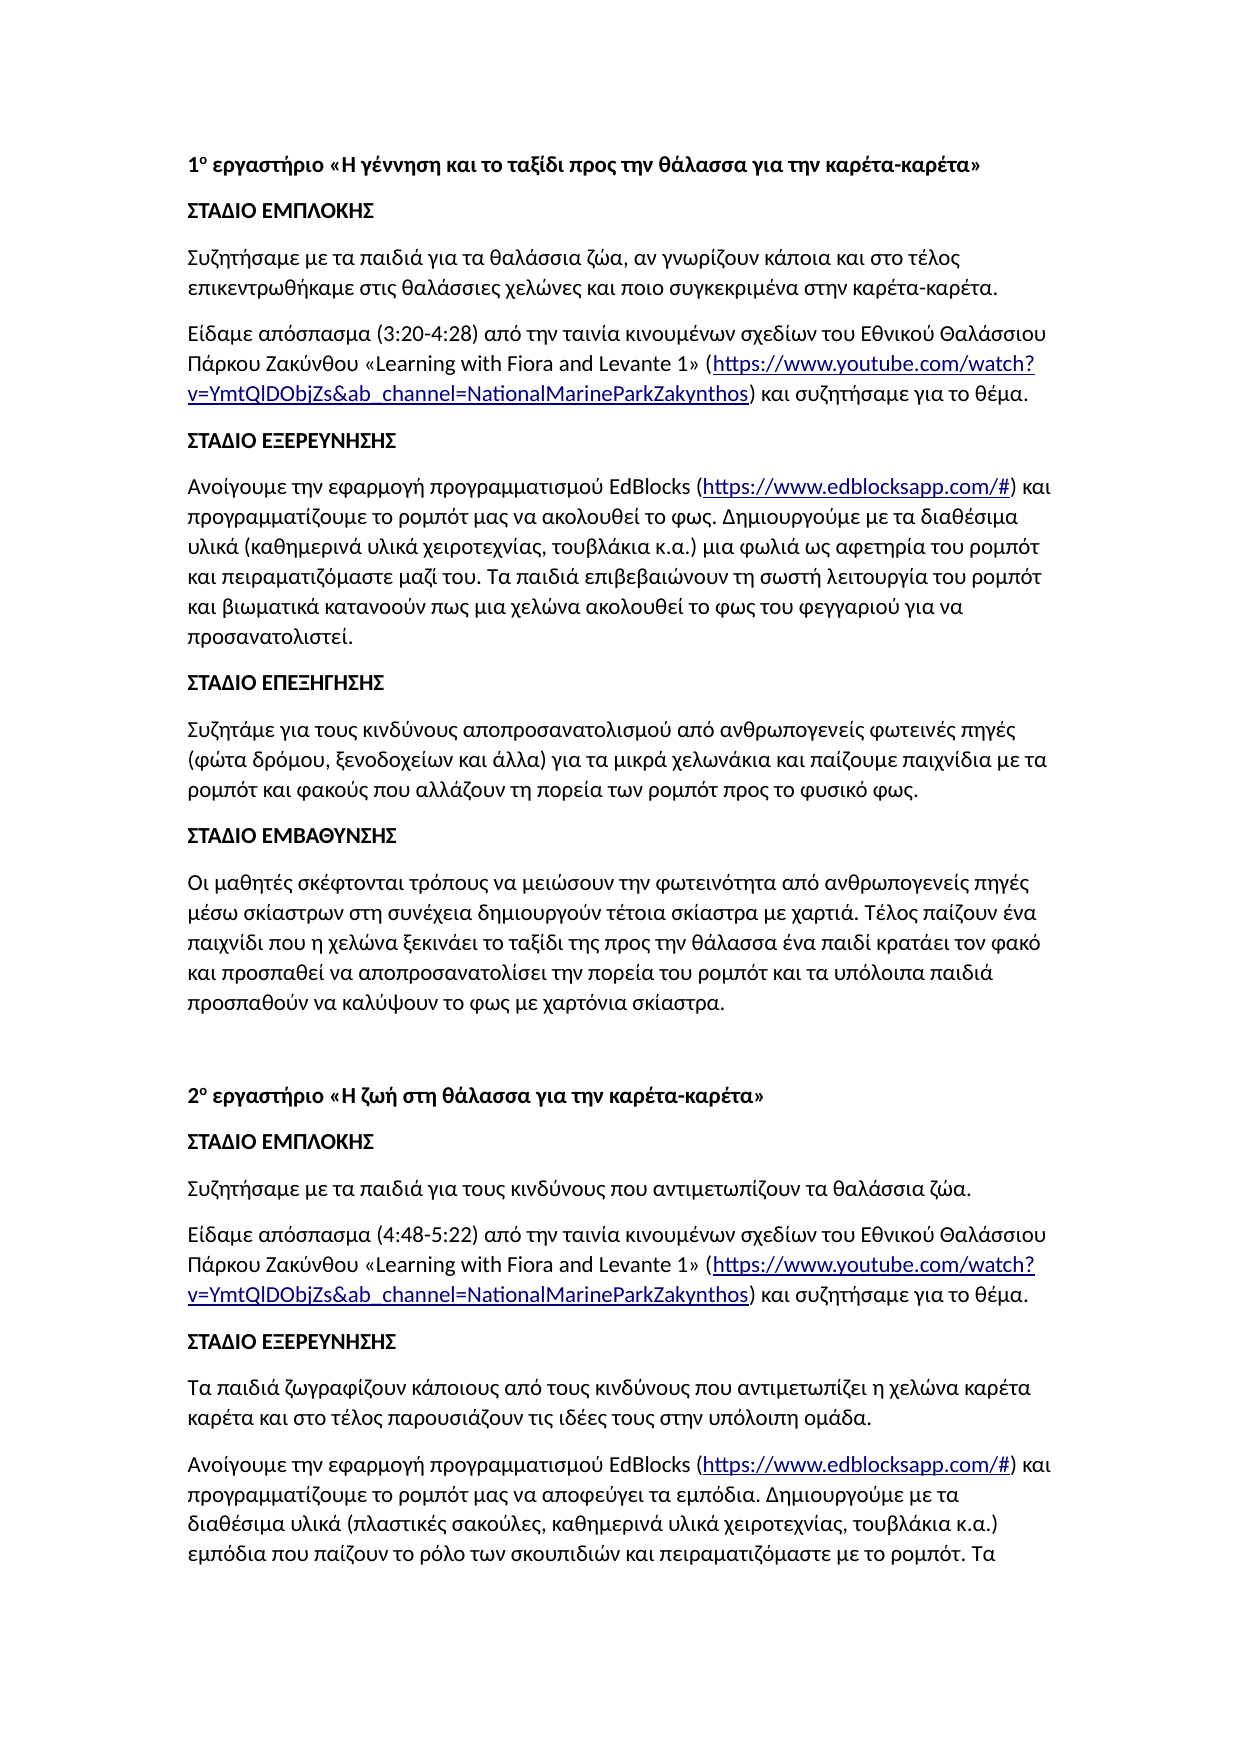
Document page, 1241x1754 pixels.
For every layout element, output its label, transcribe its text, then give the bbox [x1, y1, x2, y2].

text ΣΤΑΔΙΟ ΕΜΒΑΘΥΝΣΗΣ [187, 821, 1053, 849]
text ΣΤΑΔΙΟ ΕΠΕΞΗΓΗΣΗΣ [187, 668, 1053, 697]
text ΣΤΑΔΙΟ ΕΞΕΡΕΥΝΗΣΗΣ [187, 426, 1053, 454]
text Συζητάμε για τους κινδύνους αποπροσανατολισμού από ανθρωπογενείς φωτεινές πηγές (φώτα δρόμου, ξενοδοχείων και άλλα) για τα μικρά χελωνάκια και παίζουμε παιχνίδια με τα ρομπότ και φακούς που αλλάζουν τη πορεία των ρομπότ προς το φυσικό φως. [187, 715, 1053, 803]
text Συζητήσαμε με τα παιδιά για τους κινδύνους που αντιμετωπίζουν τα θαλάσσια ζώα. [187, 1174, 1053, 1202]
text Ανοίγουμε την εφαρμογή προγραμματισμού EdBlocks (https://www.edblocksapp.com/#) και προγραμματίζουμε το ρομπότ μας να ακολουθεί το φως. Δημιουργούμε με τα διαθέσιμα υλικά (καθημερινά υλικά χειροτεχνίας, τουβλάκια κ.α.) μια φωλιά ως αφετηρία του ρομπότ και πειραματιζόμαστε μαζί του. Τα παιδιά επιβεβαιώνουν τη σωστή λειτουργία του ρομπότ και βιωματικά κατανοούν πως μια χελώνα ακολουθεί το φως του φεγγαριού για να προσανατολιστεί. [187, 472, 1053, 650]
text Ανοίγουμε την εφαρμογή προγραμματισμού EdBlocks (https://www.edblocksapp.com/#) και προγραμματίζουμε το ρομπότ μας να αποφεύγει τα εμπόδια. Δημιουργούμε με τα διαθέσιμα υλικά (πλαστικές σακούλες, καθημερινά υλικά χειροτεχνίας, τουβλάκια κ.α.) εμπόδια που παίζουν το ρόλο των σκουπιδιών και πειραματιζόμαστε με το ρομπότ. Τα [187, 1450, 1053, 1567]
text ΣΤΑΔΙΟ ΕΞΕΡΕΥΝΗΣΗΣ [187, 1327, 1053, 1355]
text Συζητήσαμε με τα παιδιά για τα θαλάσσια ζώα, αν γνωρίζουν κάποια και στο τέλος επικεντρωθήκαμε στις θαλάσσιες χελώνες και ποιο συγκεκριμένα στην καρέτα-καρέτα. [187, 243, 1053, 301]
text 1ο εργαστήριο «Η γέννηση και το ταξίδι προς την θάλασσα για την καρέτα-καρέτα» [187, 150, 1053, 178]
text 2ο εργαστήριο «Η ζωή στη θάλασσα για την καρέτα-καρέτα» [187, 1081, 1053, 1109]
text ΣΤΑΔΙΟ ΕΜΠΛΟΚΗΣ [187, 197, 1053, 224]
text ΣΤΑΔΙΟ ΕΜΠΛΟΚΗΣ [187, 1127, 1053, 1155]
text Είδαμε απόσπασμα (4:48-5:22) από την ταινία κινουμένων σχεδίων του Εθνικού Θαλάσσιου Πάρκου Ζακύνθου «Learning with Fiora and Levante 1» (https://www.youtube.com/watch?v=YmtQlDObjZs&ab_channel=NationalMarineParkZakynthos) και συζητήσαμε για το θέμα. [187, 1220, 1053, 1308]
text Τα παιδιά ζωγραφίζουν κάποιους από τους κινδύνους που αντιμετωπίζει η χελώνα καρέτα καρέτα και στο τέλος παρουσιάζουν τις ιδέες τους στην υπόλοιπη ομάδα. [187, 1373, 1053, 1431]
text Είδαμε απόσπασμα (3:20-4:28) από την ταινία κινουμένων σχεδίων του Εθνικού Θαλάσσιου Πάρκου Ζακύνθου «Learning with Fiora and Levante 1» (https://www.youtube.com/watch?v=YmtQlDObjZs&ab_channel=NationalMarineParkZakynthos) και συζητήσαμε για το θέμα. [187, 319, 1053, 407]
text Οι μαθητές σκέφτονται τρόπους να μειώσουν την φωτεινότητα από ανθρωπογενείς πηγές μέσω σκίαστρων στη συνέχεια δημιουργούν τέτοια σκίαστρα με χαρτιά. Τέλος παίζουν ένα παιχνίδι που η χελώνα ξεκινάει το ταξίδι της προς την θάλασσα ένα παιδί κρατάει τον φακό και προσπαθεί να αποπροσανατολίσει την πορεία του ρομπότ και τα υπόλοιπα παιδιά προσπαθούν να καλύψουν το φως με χαρτόνια σκίαστρα. [187, 868, 1053, 1016]
